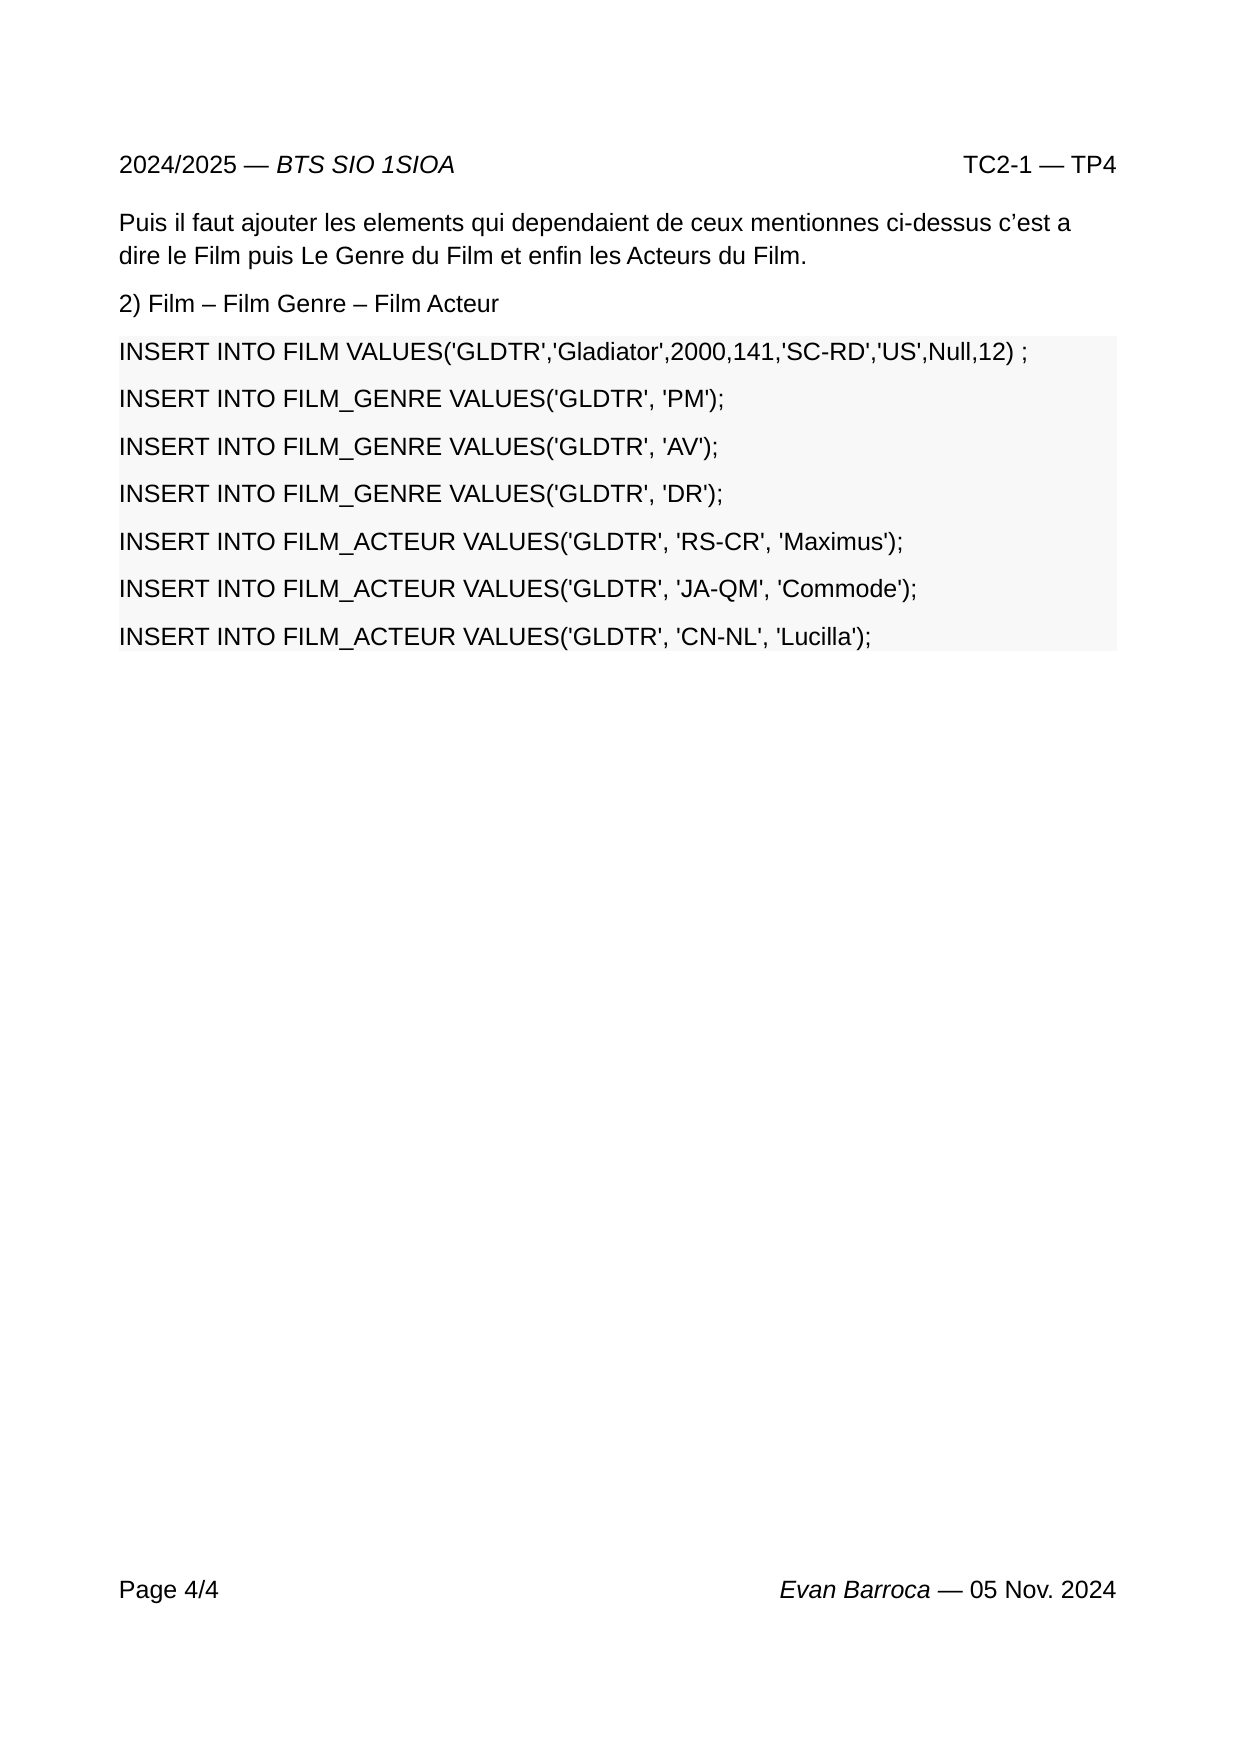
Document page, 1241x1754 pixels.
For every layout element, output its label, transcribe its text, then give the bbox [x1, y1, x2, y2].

text Puis il faut ajouter les elements qui dependaient de ceux mentionnes ci-dessus c’est a dire le Film puis Le Genre du Film et enfin les Acteurs du Film. [119, 208, 1117, 270]
text INSERT INTO FILM_GENRE VALUES('GLDTR', 'DR'); [119, 479, 1117, 508]
text INSERT INTO FILM_GENRE VALUES('GLDTR', 'PM'); [119, 384, 1117, 413]
text 2) Film – Film Genre – Film Acteur [119, 289, 1117, 318]
text INSERT INTO FILM VALUES('GLDTR','Gladiator',2000,141,'SC-RD','US',Null,12) ; [119, 336, 1117, 365]
text INSERT INTO FILM_ACTEUR VALUES('GLDTR', 'JA-QM', 'Commode'); [119, 574, 1117, 603]
text INSERT INTO FILM_GENRE VALUES('GLDTR', 'AV'); [119, 432, 1117, 460]
text INSERT INTO FILM_ACTEUR VALUES('GLDTR', 'RS-CR', 'Maximus'); [119, 527, 1117, 556]
text INSERT INTO FILM_ACTEUR VALUES('GLDTR', 'CN-NL', 'Lucilla'); [119, 622, 1117, 651]
